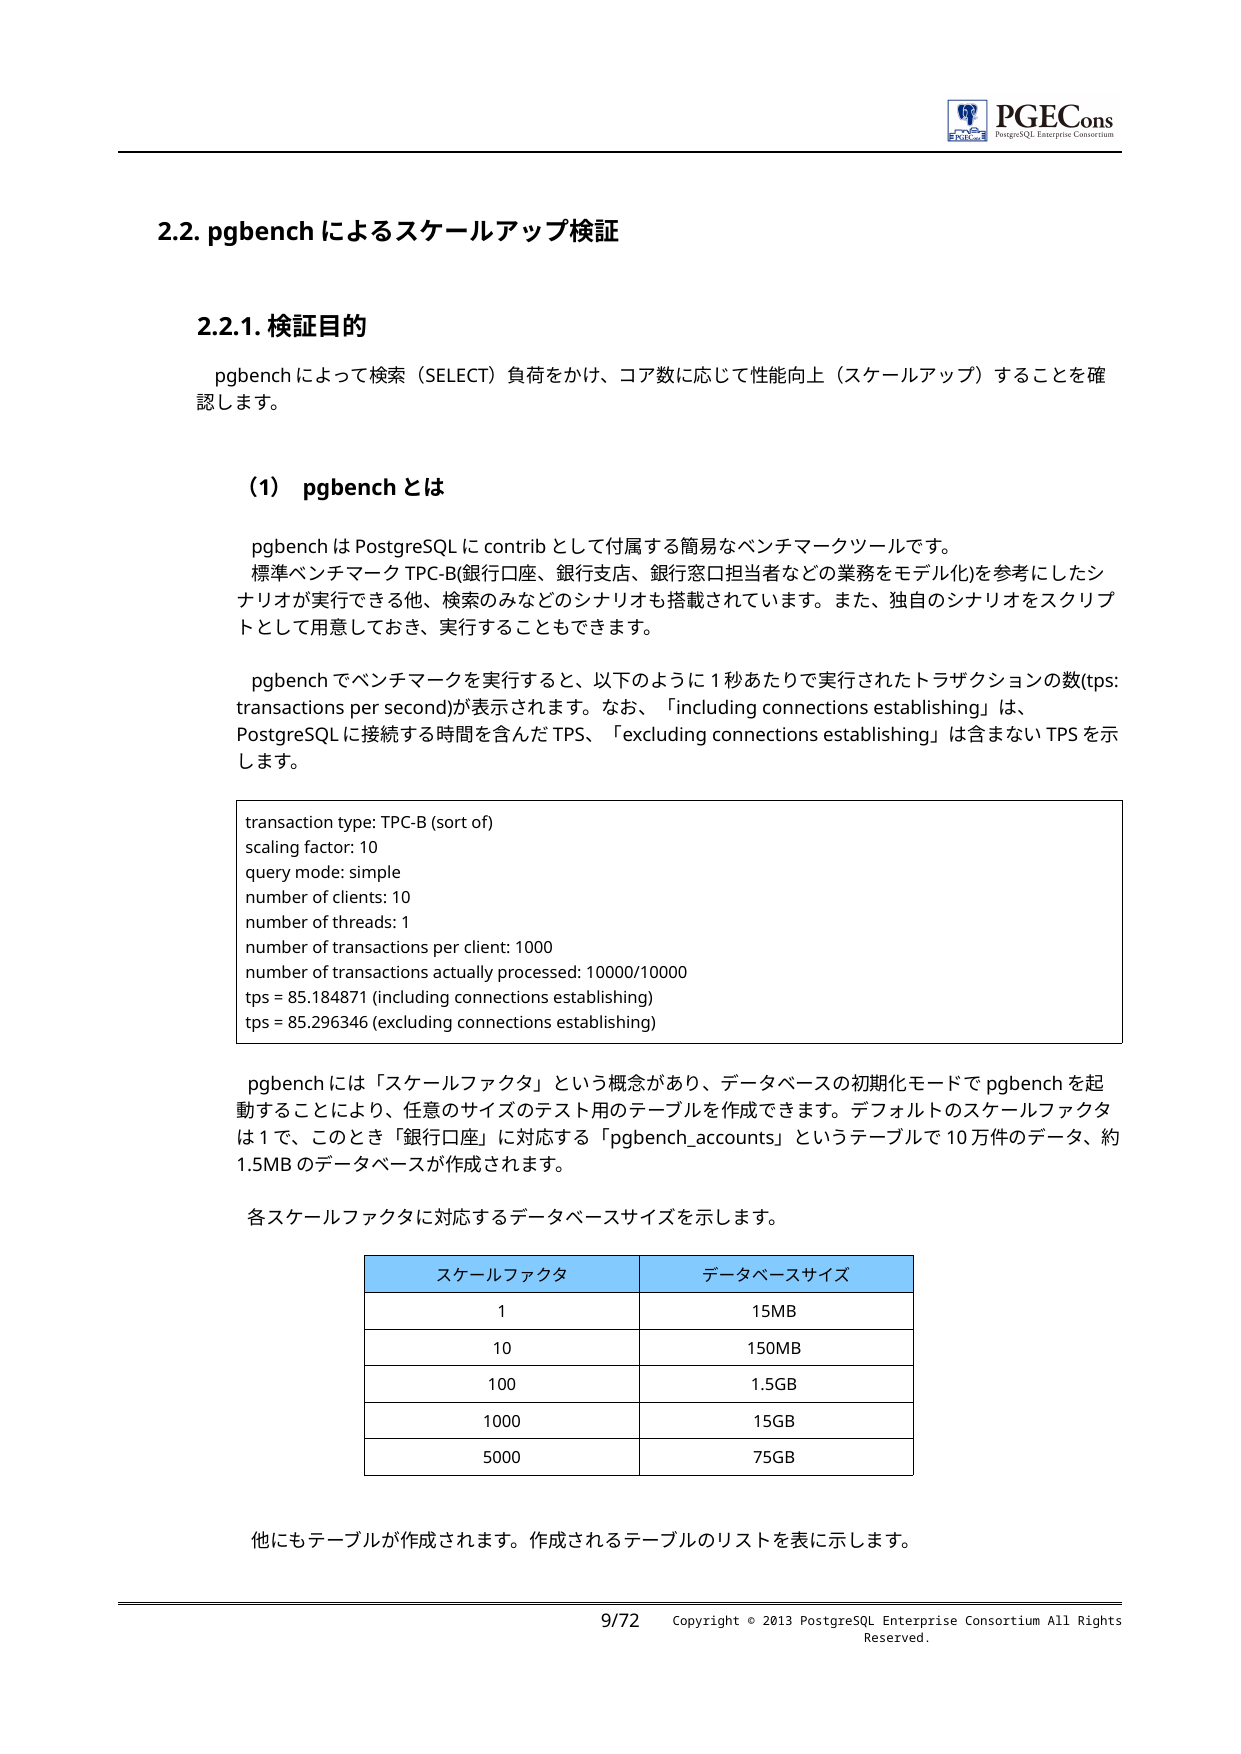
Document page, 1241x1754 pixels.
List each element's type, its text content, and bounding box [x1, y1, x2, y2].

text 標準ベンチマークTPC-B(銀行口座、銀行支店、銀行窓口担当者などの業務をモデル化)を参考にしたシナリオが実行できる他、検索のみなどのシナリオも搭載されています。また、独自のシナリオをスクリプトとして用意しておき、実行することもできます。 [236, 558, 1122, 640]
picture [941, 94, 1119, 147]
table_cell 5000 [365, 1439, 639, 1475]
text tps = 85.184871 (including connections establishing) [237, 975, 1122, 1000]
table_cell 15MB [640, 1293, 913, 1328]
text number of transactions per client: 1000 [237, 925, 1122, 950]
text number of threads: 1 [237, 900, 1122, 925]
table_cell 1000 [365, 1403, 639, 1438]
text scaling factor: 10 [237, 825, 1122, 850]
table_cell 100 [365, 1366, 639, 1402]
subtitle 検証目的 [197, 307, 1122, 343]
subtitle pgbenchとは [236, 470, 1122, 502]
text pgbenchでベンチマークを実行すると、以下のように1秒あたりで実行されたトラザクションの数(tps: transactions per second)が表示されます。なお、「including connections establishing」は、PostgreSQLに接続する時間を含んだTPS、「excluding connections establishing」は含まないTPSを示します。 [236, 666, 1122, 774]
subtitle pgbenchによるスケールアップ検証 [157, 212, 1122, 248]
text query mode: simple [237, 850, 1122, 875]
table_cell 150MB [640, 1330, 913, 1365]
table_cell 1 [365, 1293, 639, 1328]
table_cell 10 [365, 1330, 639, 1365]
table_header データベースサイズ [640, 1256, 913, 1292]
table_cell 15GB [640, 1403, 913, 1438]
text number of clients: 10 [237, 875, 1122, 900]
table_cell 75GB [640, 1439, 913, 1475]
text pgbenchには「スケールファクタ」という概念があり、データベースの初期化モードでpgbenchを起動することにより、任意のサイズのテスト用のテーブルを作成できます。デフォルトのスケールファクタは1で、このとき「銀行口座」に対応する「pgbench_accounts」というテーブルで10万件のデータ、約1.5MBのデータベースが作成されます。 [236, 1068, 1122, 1177]
text number of transactions actually processed: 10000/10000 [237, 950, 1122, 975]
text 各スケールファクタに対応するデータベースサイズを示します。 [236, 1203, 1122, 1230]
table_cell 1.5GB [640, 1366, 913, 1402]
text tps = 85.296346 (excluding connections establishing) [237, 1000, 1122, 1043]
text 他にもテーブルが作成されます。作成されるテーブルのリストを表に示します。 [236, 1525, 1122, 1552]
text pgbenchはPostgreSQLにcontribとして付属する簡易なベンチマークツールです。 [236, 531, 1122, 558]
table_header スケールファクタ [365, 1256, 639, 1292]
text pgbenchによって検索（SELECT）負荷をかけ、コア数に応じて性能向上（スケールアップ）することを確認します。 [197, 361, 1122, 415]
text transaction type: TPC-B (sort of) [237, 801, 1122, 825]
